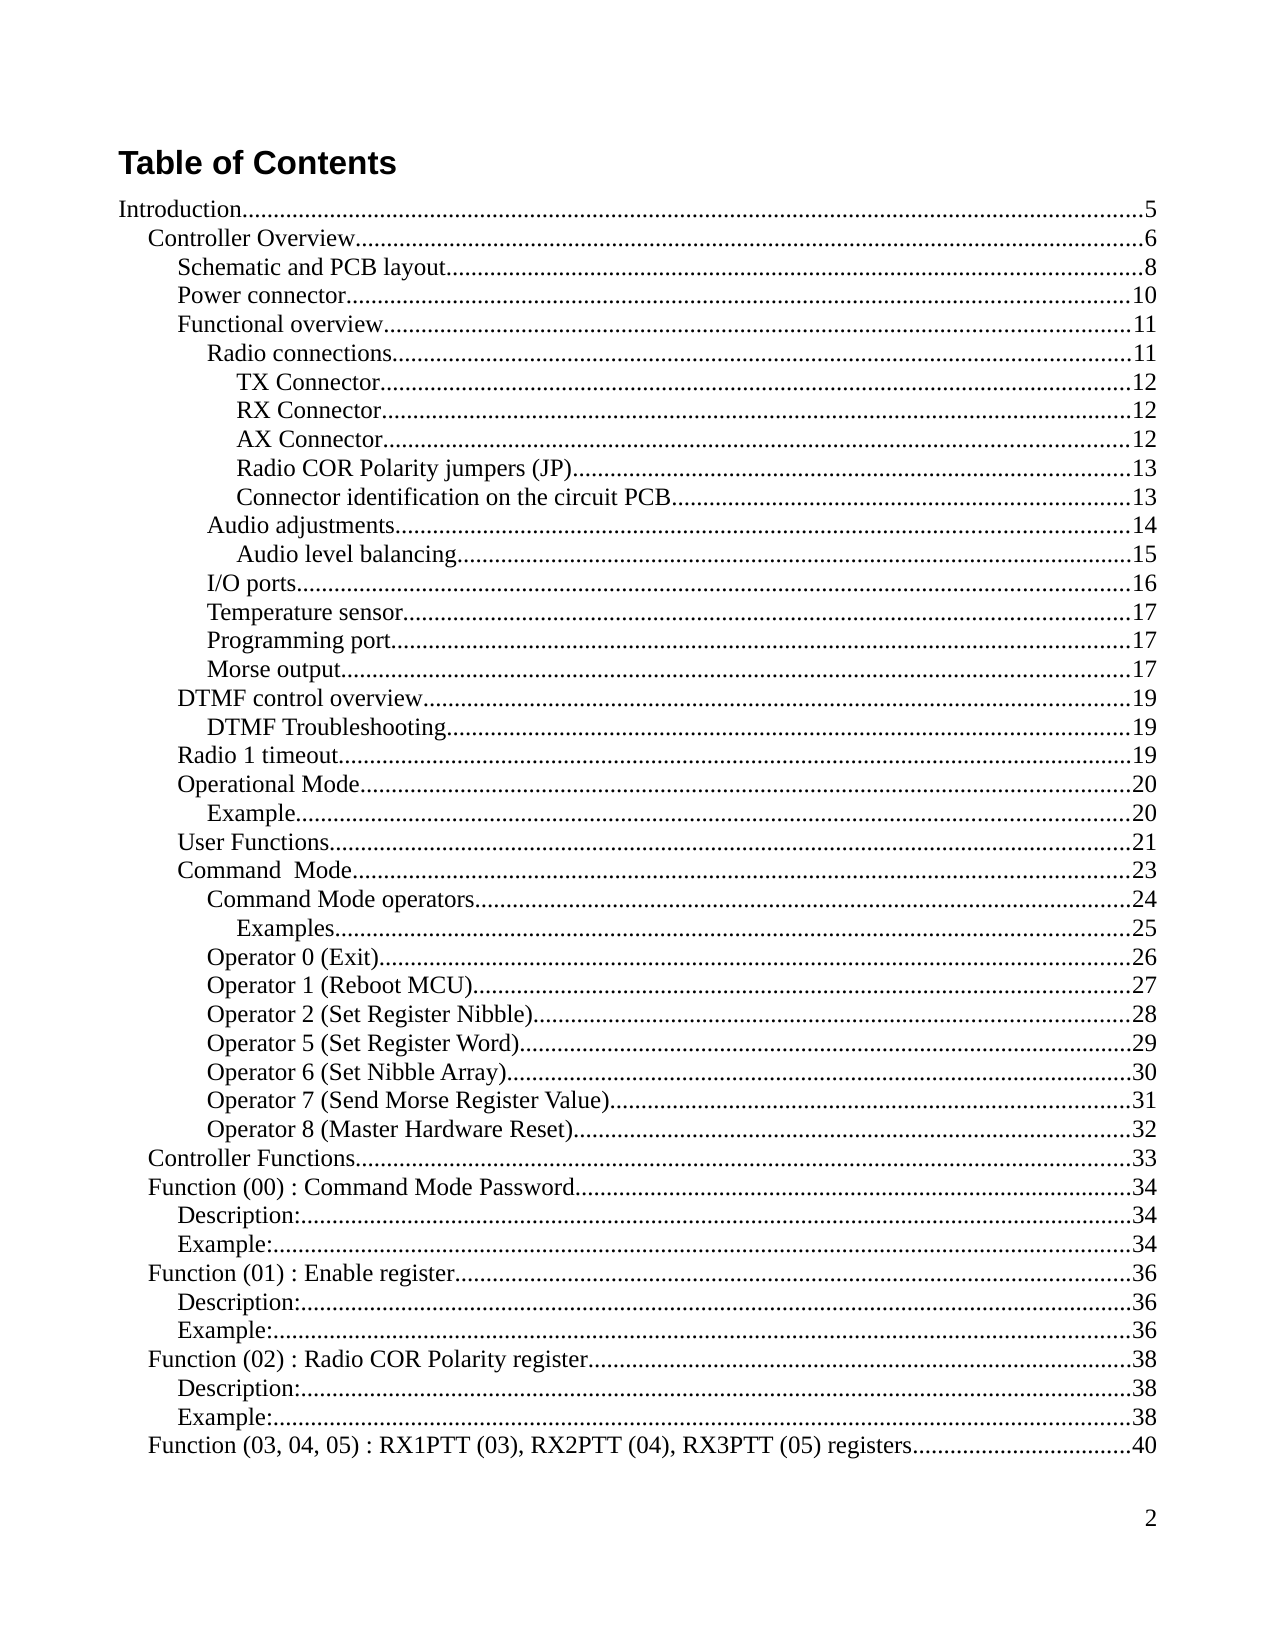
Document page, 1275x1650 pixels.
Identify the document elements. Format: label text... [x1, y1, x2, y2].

text Description: 36 [177, 1287, 1157, 1315]
text Operator 6 (Set Nibble Array) 30 [207, 1057, 1157, 1085]
text DTMF Troubleshooting 19 [207, 712, 1157, 740]
text DTMF control overview 19 [177, 683, 1157, 712]
text Schematic and PCB layout 8 [177, 252, 1157, 280]
text Operator 0 (Exit) 26 [207, 942, 1157, 970]
text Example 20 [207, 798, 1157, 827]
text Radio connections 11 [207, 338, 1157, 367]
text Programming port 17 [207, 625, 1157, 654]
text Operator 2 (Set Register Nibble) 28 [207, 999, 1157, 1028]
text Command Mode 23 [177, 855, 1157, 884]
text Function (03, 04, 05) : RX1PTT (03), RX2PTT (04), RX3PTT (05) registers 40 [148, 1430, 1157, 1459]
text Introduction 5 [118, 194, 1157, 223]
text Example: 36 [177, 1315, 1157, 1344]
text Radio COR Polarity jumpers (JP) 13 [236, 453, 1157, 482]
subtitle Table of Contents [118, 143, 1157, 182]
text Operator 5 (Set Register Word) 29 [207, 1028, 1157, 1057]
text Example: 34 [177, 1229, 1157, 1258]
text Power connector 10 [177, 280, 1157, 309]
text Audio level balancing 15 [236, 539, 1157, 568]
text AX Connector 12 [236, 424, 1157, 453]
text Controller Functions 33 [148, 1143, 1157, 1172]
text Description: 34 [177, 1200, 1157, 1229]
text Description: 38 [177, 1373, 1157, 1402]
text Connector identification on the circuit PCB 13 [236, 482, 1157, 510]
text Example: 38 [177, 1402, 1157, 1430]
text I/O ports 16 [207, 568, 1157, 597]
text Command Mode operators 24 [207, 884, 1157, 913]
text Operator 8 (Master Hardware Reset) 32 [207, 1114, 1157, 1143]
text Radio 1 timeout 19 [177, 740, 1157, 769]
text RX Connector 12 [236, 395, 1157, 424]
text User Functions 21 [177, 827, 1157, 855]
text Audio adjustments 14 [207, 510, 1157, 539]
text Operator 7 (Send Morse Register Value) 31 [207, 1085, 1157, 1114]
text Operator 1 (Reboot MCU) 27 [207, 970, 1157, 999]
text Function (01) : Enable register 36 [148, 1258, 1157, 1287]
text Morse output 17 [207, 654, 1157, 683]
text Operational Mode 20 [177, 769, 1157, 798]
text Function (02) : Radio COR Polarity register 38 [148, 1344, 1157, 1373]
text Function (00) : Command Mode Password 34 [148, 1172, 1157, 1200]
text TX Connector 12 [236, 367, 1157, 395]
text Functional overview 11 [177, 309, 1157, 338]
text Temperature sensor 17 [207, 597, 1157, 625]
text Controller Overview 6 [148, 223, 1157, 252]
text Examples 25 [236, 913, 1157, 942]
